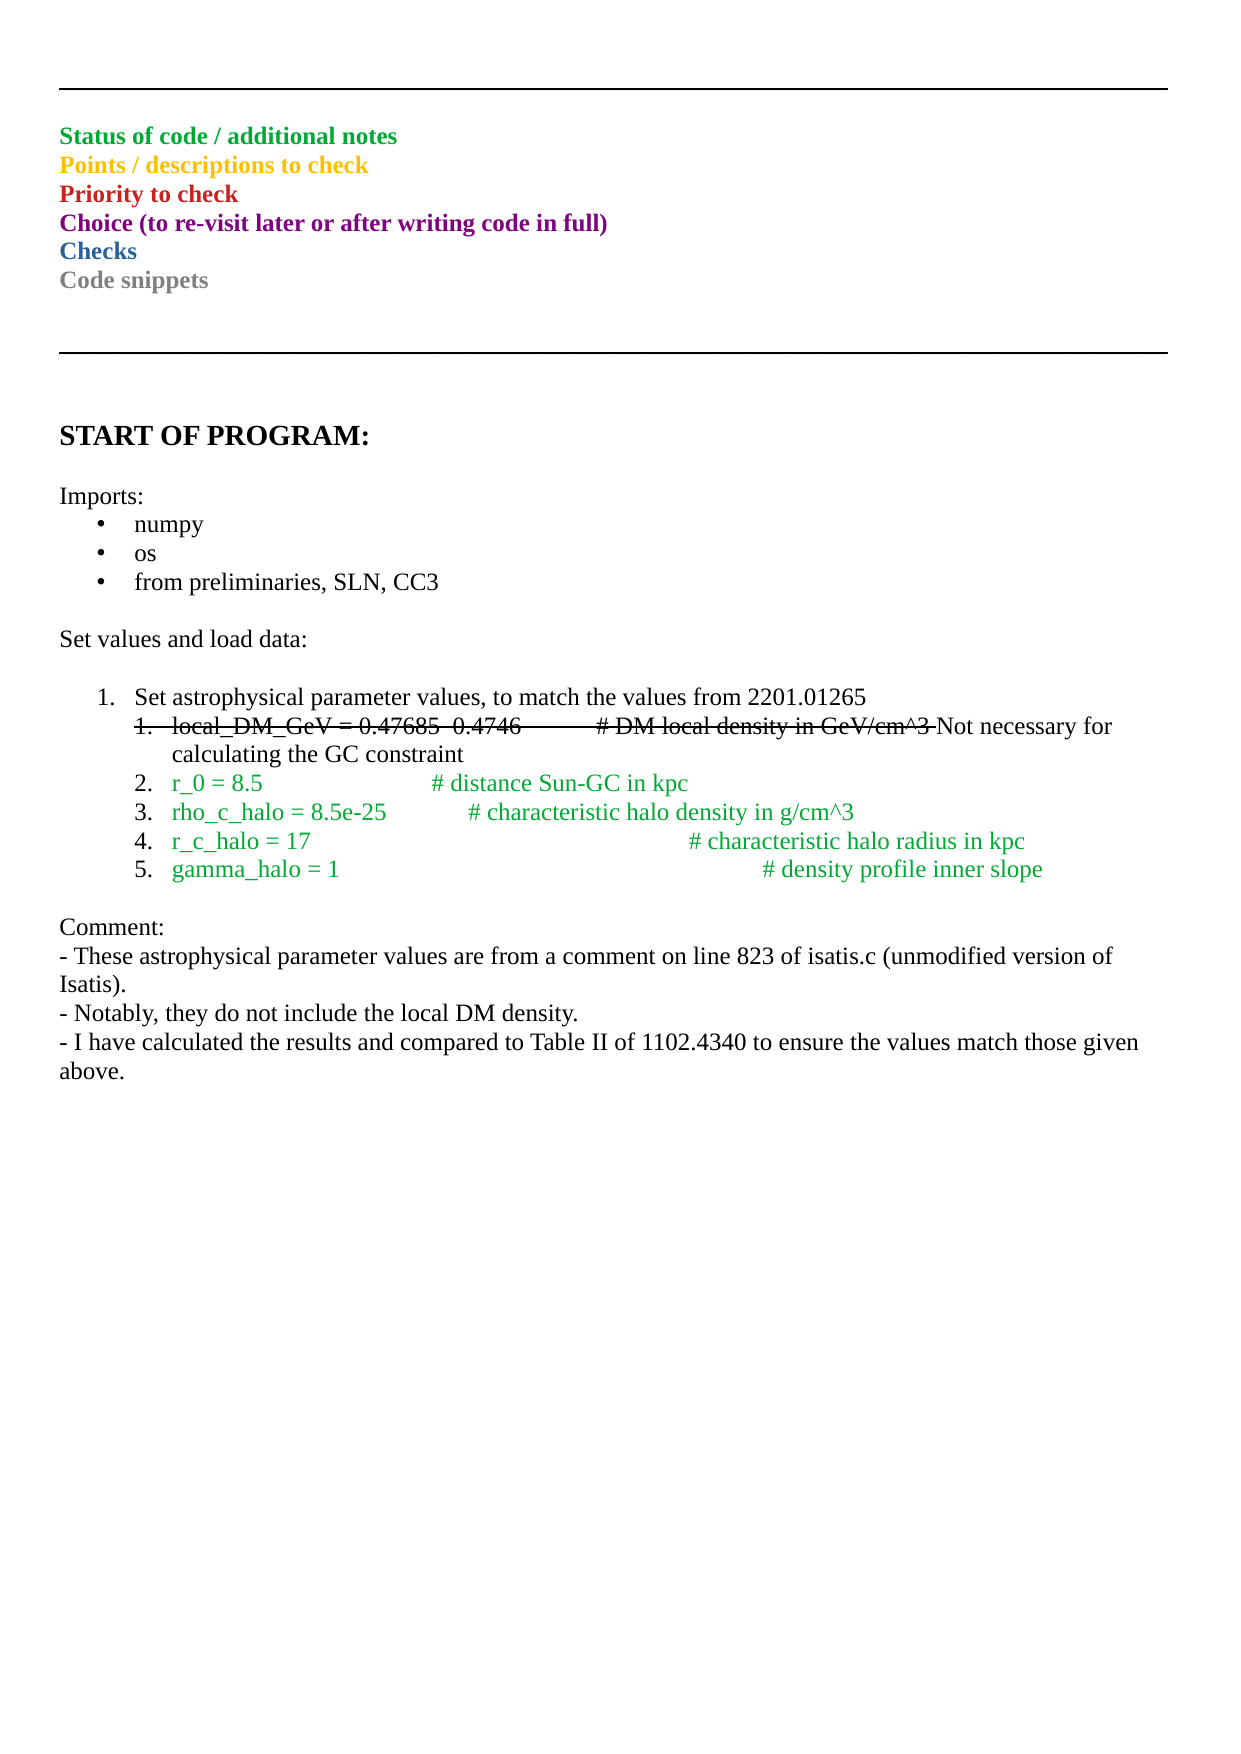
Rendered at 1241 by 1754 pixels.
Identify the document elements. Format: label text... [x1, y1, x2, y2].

text Points / descriptions to check [59, 150, 1181, 179]
list gamma_halo = 1 # density profile inner slope [134, 854, 1181, 883]
list from preliminaries, SLN, CC3 [97, 567, 1181, 596]
text - These astrophysical parameter values are from a comment on line 823 of isatis.c (unmodified version of Isatis). [59, 941, 1181, 998]
list os [97, 538, 1181, 567]
text Imports: [59, 481, 1181, 509]
list r_0 = 8.5 # distance Sun-GC in kpc [134, 768, 1181, 797]
text Comment: [59, 912, 1181, 941]
list r_c_halo = 17 # characteristic halo radius in kpc [134, 826, 1181, 854]
text Code snippets [59, 265, 1181, 294]
text - Notably, they do not include the local DM density. [59, 998, 1181, 1027]
text - I have calculated the results and compared to Table II of 1102.4340 to ensure the values match those given above. [59, 1027, 1181, 1084]
list rho_c_halo = 8.5e-25 # characteristic halo density in g/cm^3 [134, 797, 1181, 826]
text ____________________________________________________________________________ [59, 59, 1181, 93]
text ____________________________________________________________________________ [59, 323, 1181, 356]
list numpy [97, 509, 1181, 538]
text Status of code / additional notes [59, 121, 1181, 150]
list Set astrophysical parameter values, to match the values from 2201.01265 [97, 682, 1181, 711]
text START OF PROGRAM: [59, 418, 1181, 452]
text Checks [59, 236, 1181, 265]
text Priority to check [59, 179, 1181, 208]
text Set values and load data: [59, 624, 1181, 653]
text Choice (to re-visit later or after writing code in full) [59, 208, 1181, 236]
list local_DM_GeV = 0.47685 0.4746 # DM local density in GeV/cm^3 Not necessary for calculating the GC constraint [134, 711, 1181, 768]
